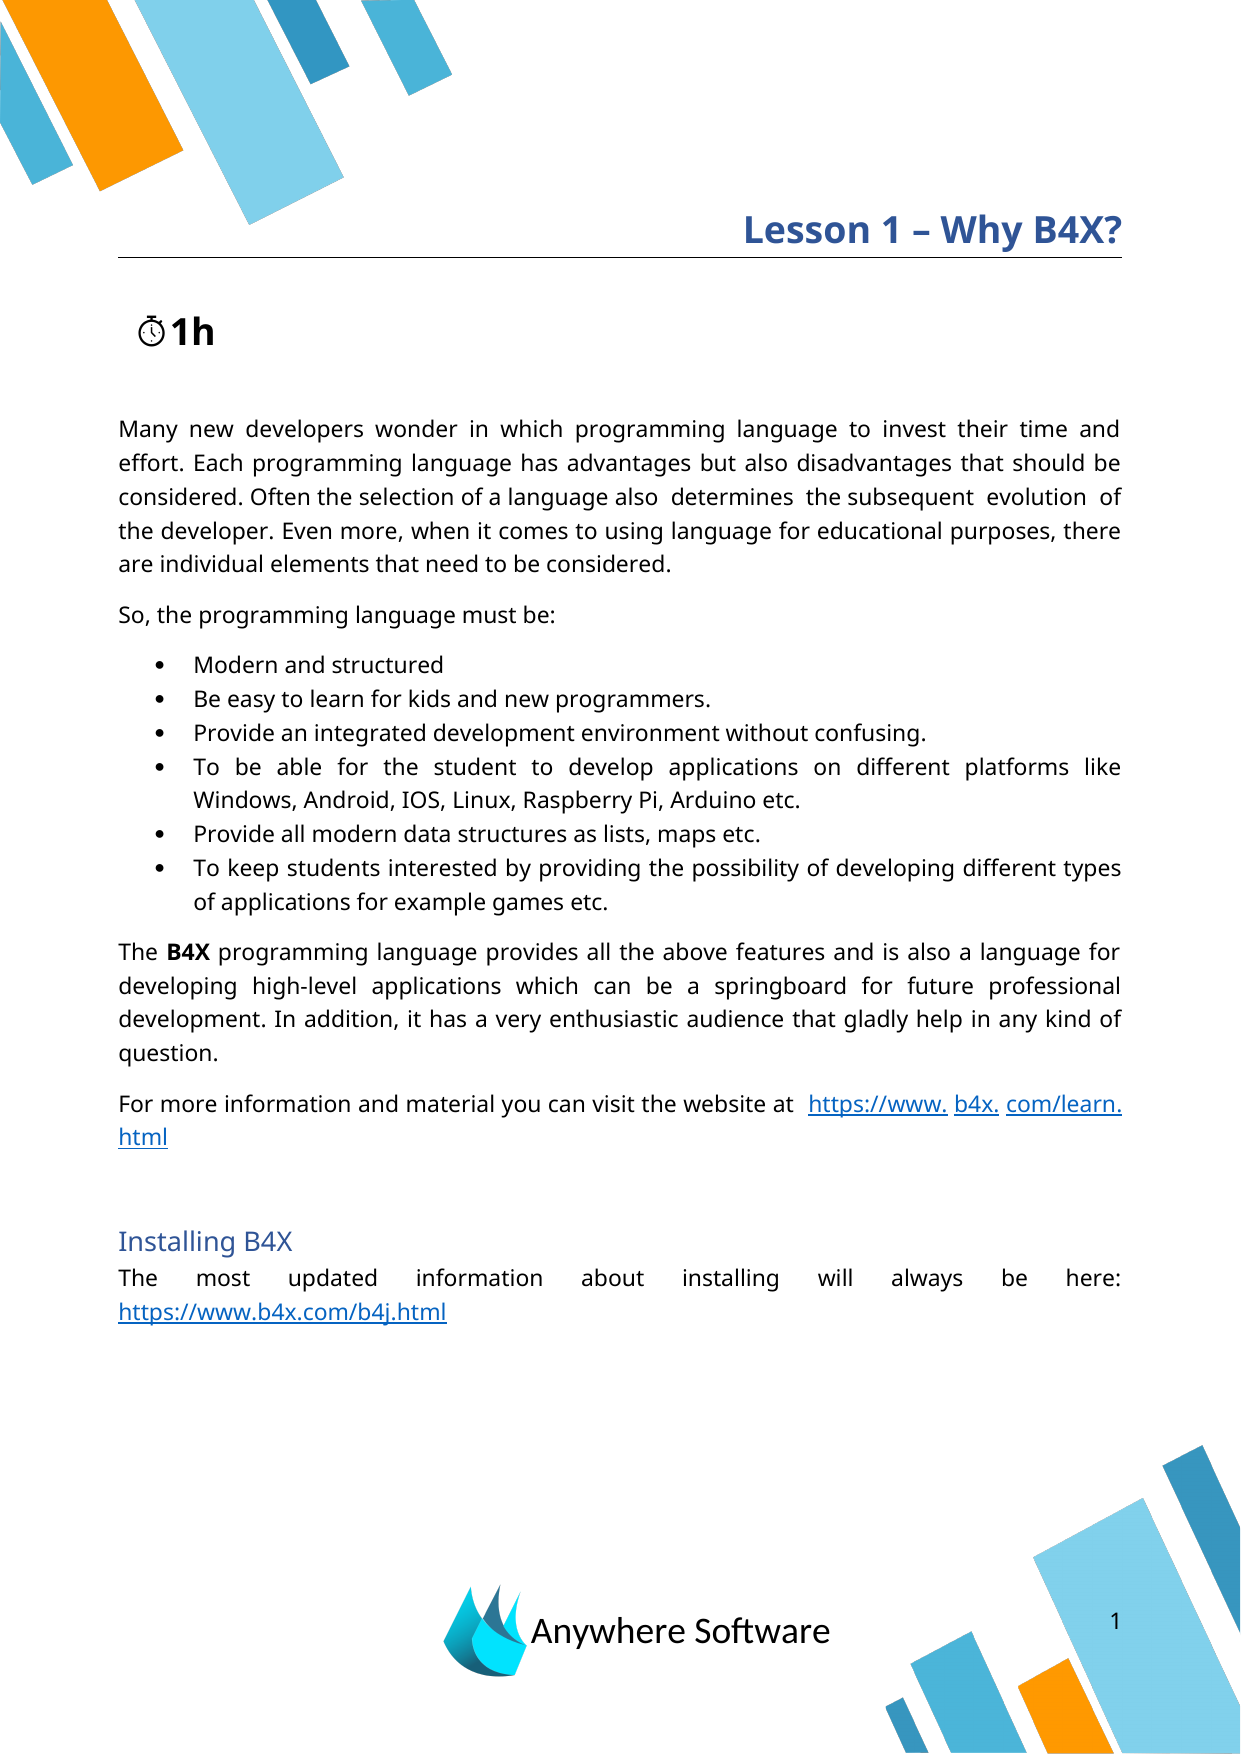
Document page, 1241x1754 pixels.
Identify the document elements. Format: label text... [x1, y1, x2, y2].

list To be able for the student to develop applications on different platforms like Windows, Android, IOS, Linux, Raspberry Pi, Arduino etc. [156, 750, 1122, 815]
text The most updated information about installing will always be here: https://www.b4x.com/b4j.html [118, 1262, 1122, 1327]
subtitle Installing B4X [118, 1222, 1122, 1259]
list Be easy to learn for kids and new programmers. [156, 683, 1122, 714]
list To keep students interested by providing the possibility of developing different types of applications for example games etc. [156, 852, 1122, 917]
picture [0, 0, 452, 225]
text 1h [133, 305, 227, 356]
list Provide all modern data structures as lists, maps etc. [156, 818, 1122, 849]
text For more information and material you can visit the website at https://www. b4x. com/learn. html [118, 1087, 1122, 1152]
text Many new developers wonder in which programming language to invest their time and effort. Each programming language has advantages but also disadvantages that should be considered. Often the selection of a language also determines the subsequent evolution of the developer. Even more, when it comes to using language for educational purposes, there are individual elements that need to be considered. [118, 413, 1122, 579]
list Provide an integrated development environment without confusing. [156, 717, 1122, 748]
text The B4X programming language provides all the above features and is also a language for developing high-level applications which can be a springboard for future professional development. In addition, it has a very enthusiastic audience that gladly help in any kind of question. [118, 936, 1122, 1068]
text So, the programming language must be: [118, 599, 1122, 630]
subtitle Lesson 1 – Why B4X? [118, 204, 1122, 257]
list Modern and structured [156, 649, 1122, 680]
picture [443, 1584, 528, 1677]
picture [885, 1445, 1241, 1754]
picture [133, 313, 170, 350]
